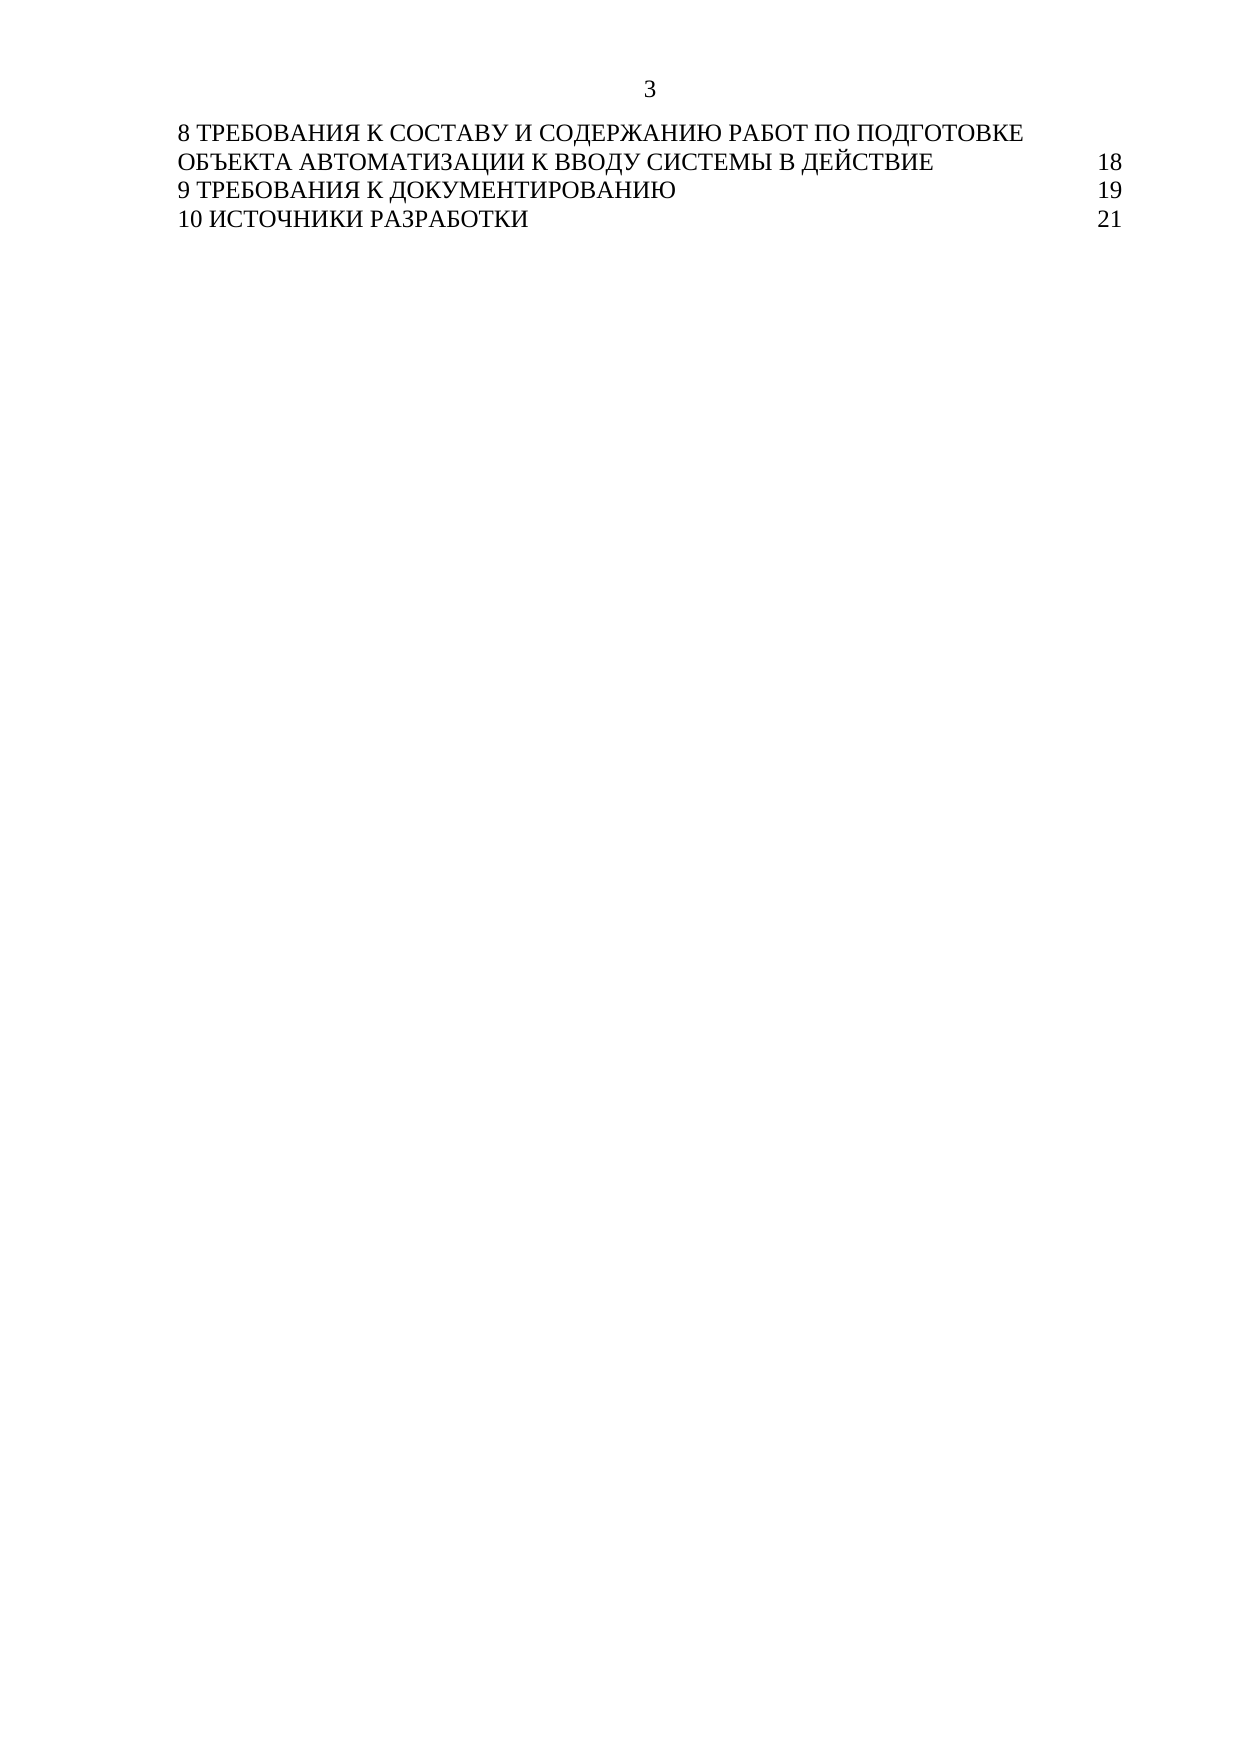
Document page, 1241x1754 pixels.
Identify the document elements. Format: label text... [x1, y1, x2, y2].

text 8 ТРЕБОВАНИЯ К СОСТАВУ И СОДЕРЖАНИЮ РАБОТ ПО ПОДГОТОВКЕ ОБЪЕКТА АВТОМАТИЗАЦИИ К ВВОДУ СИСТЕМЫ В ДЕЙСТВИЕ 18 [177, 118, 1122, 176]
text 9 ТРЕБОВАНИЯ К ДОКУМЕНТИРОВАНИЮ 19 [177, 176, 1122, 204]
text 10 ИСТОЧНИКИ РАЗРАБОТКИ 21 [177, 204, 1122, 233]
